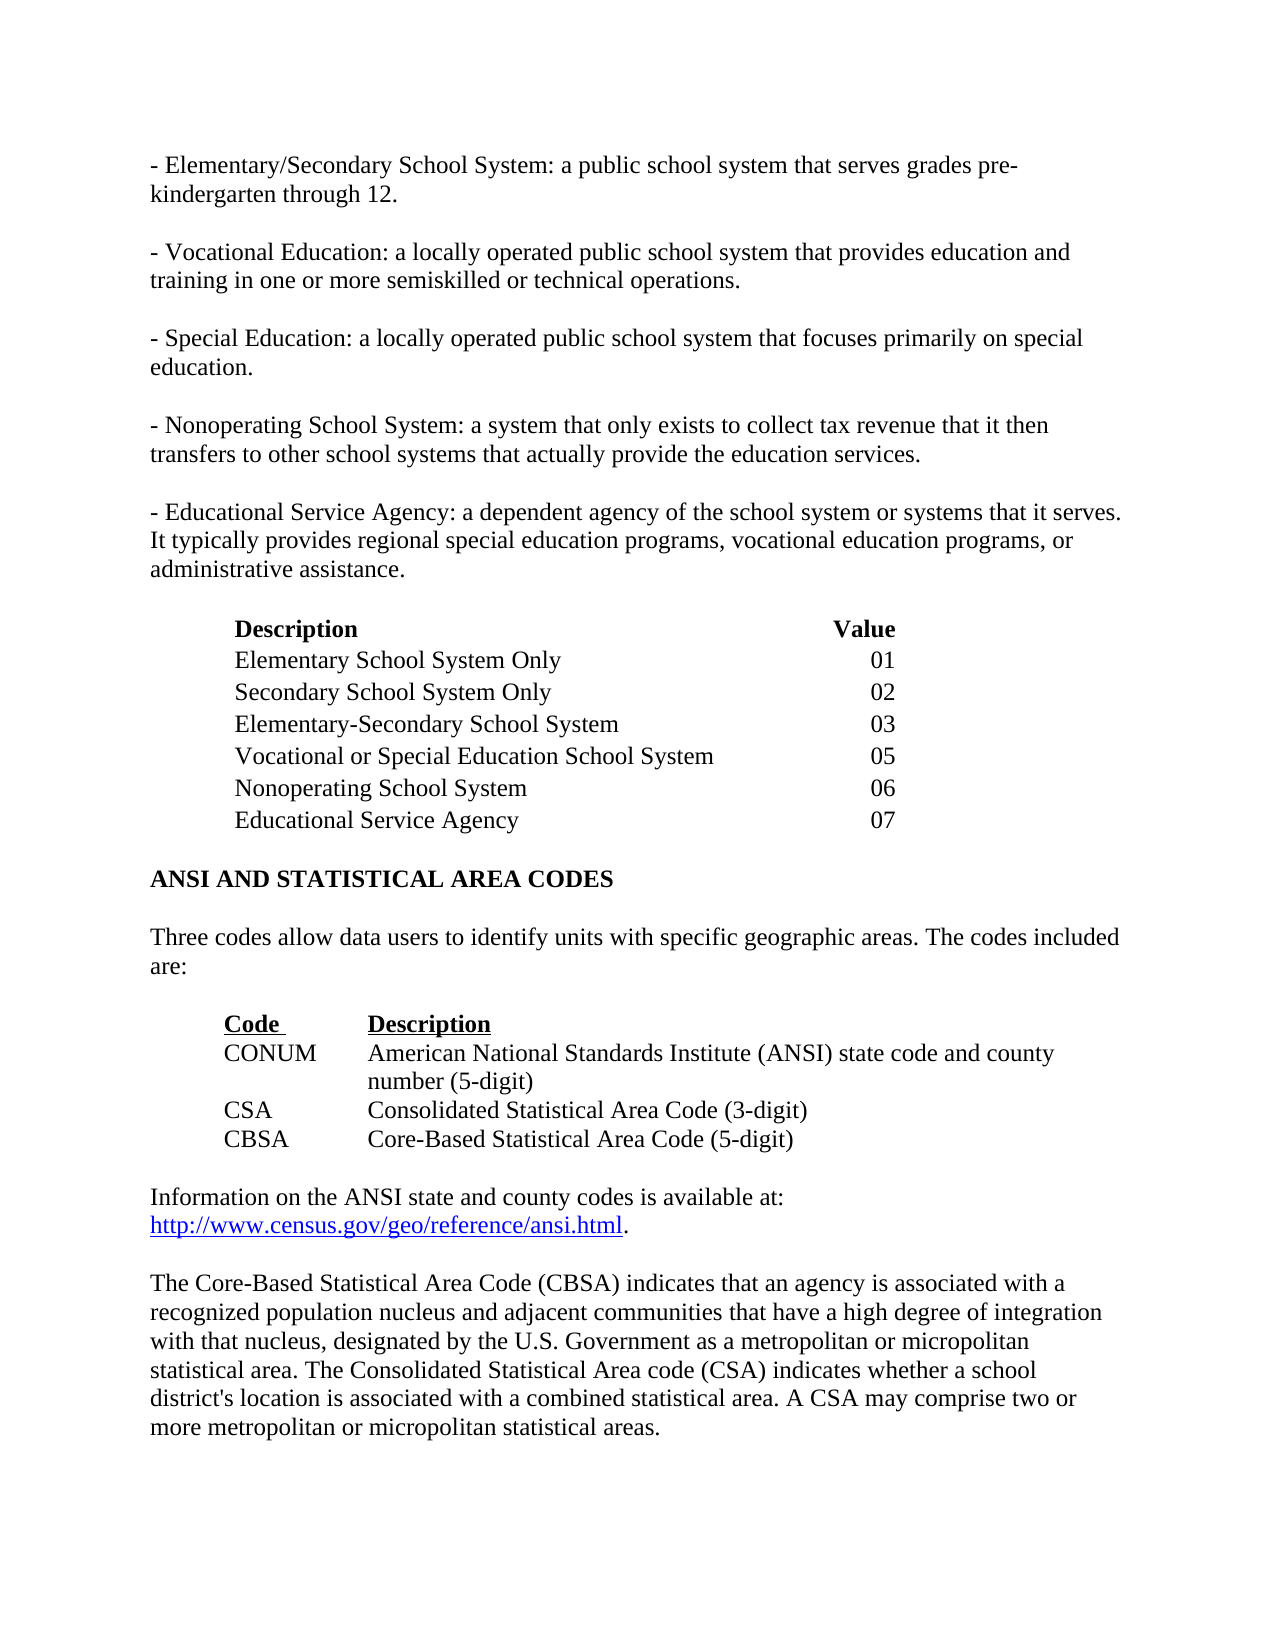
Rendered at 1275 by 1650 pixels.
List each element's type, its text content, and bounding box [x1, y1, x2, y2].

table_header Value [767, 612, 895, 644]
table_header Code [206, 1009, 356, 1038]
table_cell Vocational or Special Education School System [145, 740, 767, 771]
table_cell Elementary-Secondary School System [145, 708, 767, 739]
table_cell 05 [767, 740, 895, 771]
text - Educational Service Agency: a dependent agency of the school system or systems that it serves. It typically provides regional special education programs, vocational education programs, or administrative assistance. [150, 497, 1125, 583]
text - Vocational Education: a locally operated public school system that provides education and training in one or more semiskilled or technical operations. [150, 237, 1125, 294]
text - Special Education: a locally operated public school system that focuses primarily on special education. [150, 323, 1125, 381]
table_header Description [356, 1009, 1116, 1038]
table_cell Educational Service Agency [145, 803, 767, 835]
table_cell CBSA [206, 1124, 356, 1153]
table_cell 02 [767, 676, 895, 708]
table_cell Elementary School System Only [145, 644, 767, 676]
table_cell Consolidated Statistical Area Code (3-digit) [356, 1095, 1116, 1124]
table_cell Nonoperating School System [145, 771, 767, 803]
table_cell Core-Based Statistical Area Code (5-digit) [356, 1124, 1116, 1153]
table_cell 07 [767, 803, 895, 835]
text - Elementary/Secondary School System: a public school system that serves grades pre-kindergarten through 12. [150, 150, 1125, 207]
text ANSI AND STATISTICAL AREA CODES [150, 864, 1125, 893]
table_cell CONUM [206, 1038, 356, 1095]
table_cell 06 [767, 771, 895, 803]
table_cell CSA [206, 1095, 356, 1124]
table_header Description [145, 612, 767, 644]
table_cell 03 [767, 708, 895, 739]
text Three codes allow data users to identify units with specific geographic areas. The codes included are: [150, 922, 1125, 980]
text Information on the ANSI state and county codes is available at: http://www.census.gov/geo/reference/ansi.html. [150, 1182, 1125, 1239]
text The Core-Based Statistical Area Code (CBSA) indicates that an agency is associated with a recognized population nucleus and adjacent communities that have a high degree of integration with that nucleus, designated by the U.S. Government as a metropolitan or micropolitan statistical area. The Consolidated Statistical Area code (CSA) indicates whether a school district's location is associated with a combined statistical area. A CSA may comprise two or more metropolitan or micropolitan statistical areas. [150, 1268, 1125, 1441]
table_cell 01 [767, 644, 895, 676]
text - Nonoperating School System: a system that only exists to collect tax revenue that it then transfers to other school systems that actually provide the education services. [150, 410, 1125, 467]
table_cell American National Standards Institute (ANSI) state code and county number (5-digit) [356, 1038, 1116, 1095]
table_cell Secondary School System Only [145, 676, 767, 708]
